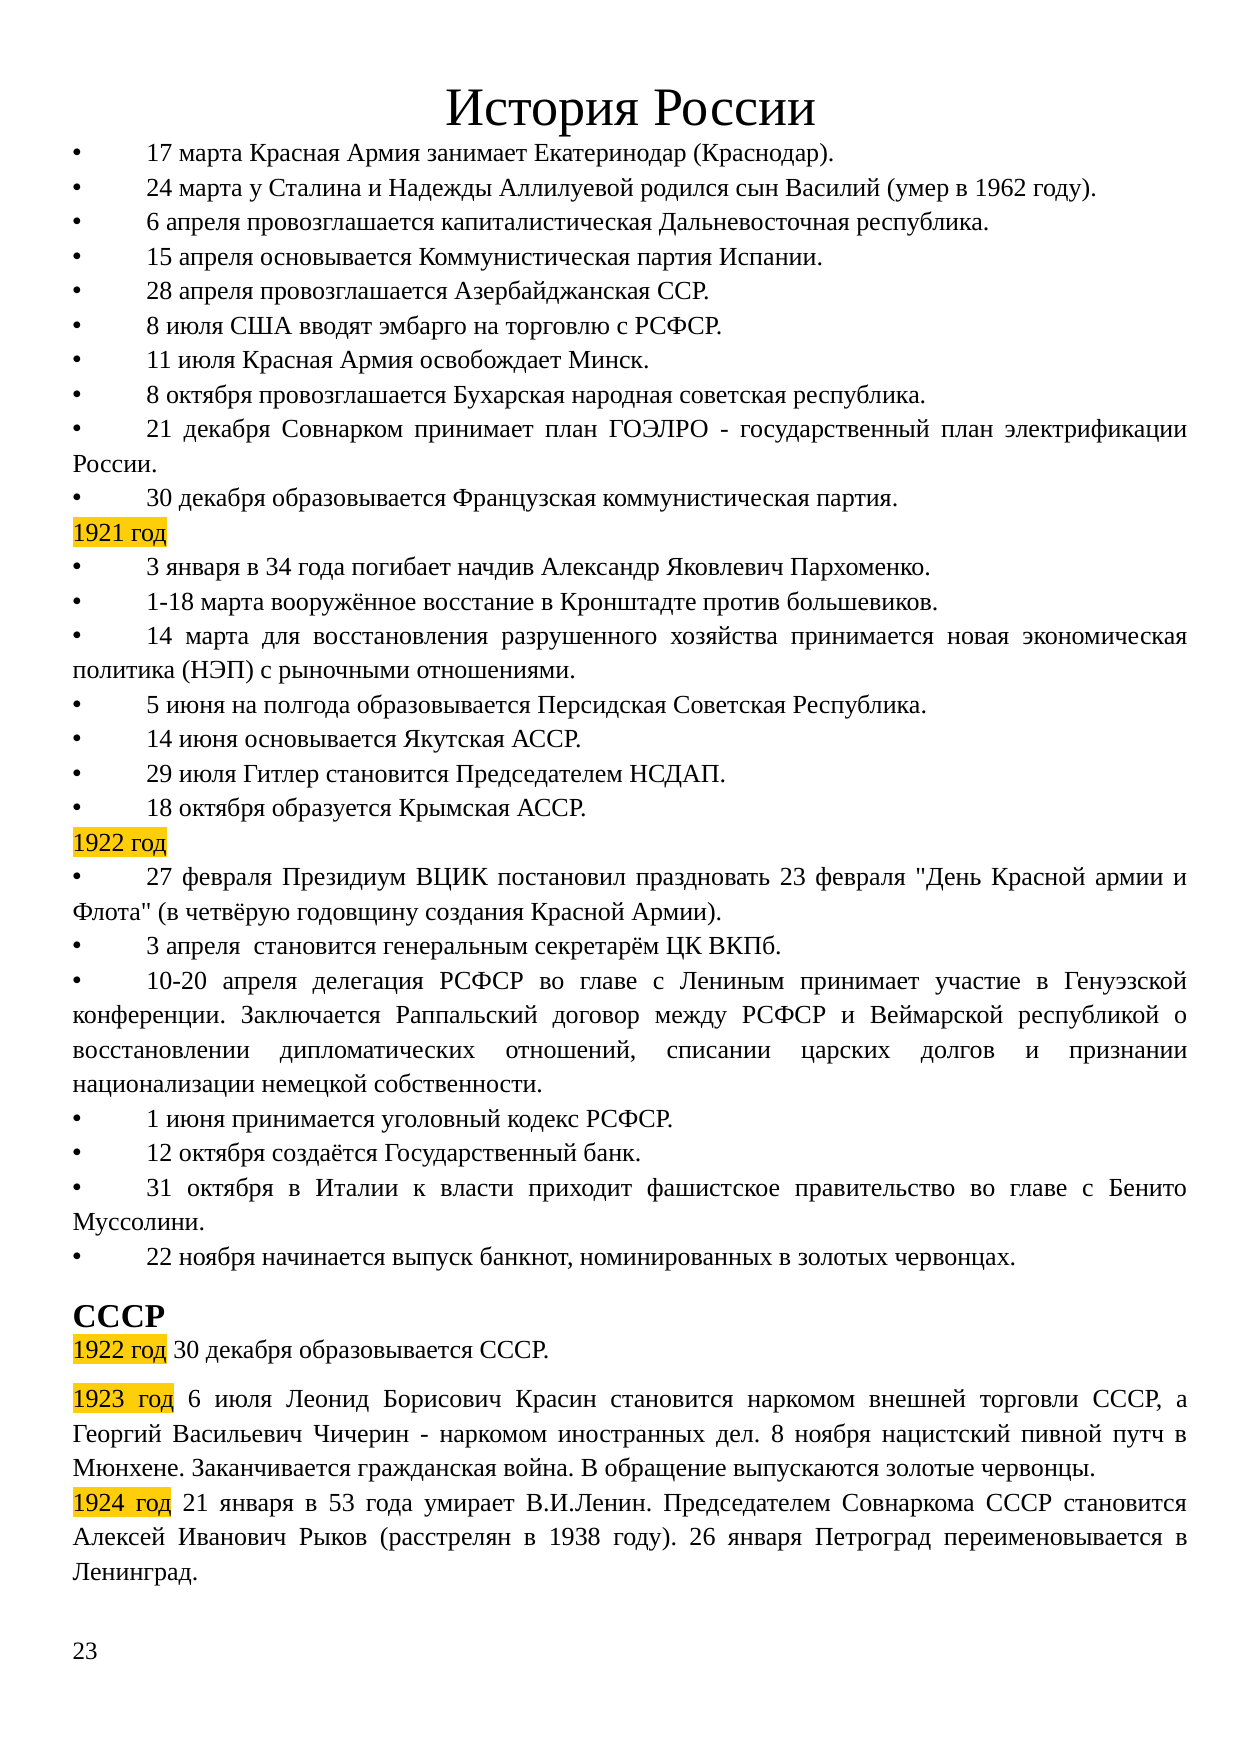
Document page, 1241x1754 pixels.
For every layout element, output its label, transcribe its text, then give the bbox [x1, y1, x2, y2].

list 27 февраля Президиум ВЦИК постановил праздновать 23 февраля "День Красной армии и Флота" (в четвёрую годовщину создания Красной Армии). [72, 861, 1189, 926]
list 3 апреля становится генеральным секретарём ЦК ВКПб. [72, 930, 1189, 960]
list 10-20 апреля делегация РСФСР во главе с Лениным принимает участие в Генуэзской конференции. Заключается Раппальский договор между РСФСР и Веймарской республикой о восстановлении дипломатических отношений, списании царских долгов и признании национализации немецкой собственности. [72, 965, 1189, 1098]
text 1921 год [72, 517, 1189, 547]
list 1-18 марта вооружённое восстание в Кронштадте против большевиков. [72, 586, 1189, 616]
text 1922 год 30 декабря образовывается СССР. [72, 1334, 1189, 1364]
list 15 апреля основывается Коммунистическая партия Испании. [72, 241, 1189, 271]
list 22 ноября начинается выпуск банкнот, номинированных в золотых червонцах. [72, 1241, 1189, 1271]
list 14 июня основывается Якутская АССР. [72, 723, 1189, 753]
text 1923 год 6 июля Леонид Борисович Красин становится наркомом внешней торговли СССР, а Георгий Васильевич Чичерин - наркомом иностранных дел. 8 ноября нацистский пивной путч в Мюнхене. Заканчивается гражданская война. В обращение выпускаются золотые червонцы. [72, 1383, 1189, 1482]
list 31 октября в Италии к власти приходит фашистское правительство во главе с Бенито Муссолини. [72, 1172, 1189, 1236]
list 5 июня на полгода образовывается Персидская Советская Республика. [72, 689, 1189, 719]
list 8 октября провозглашается Бухарская народная советская республика. [72, 379, 1189, 409]
list 21 декабря Совнарком принимает план ГОЭЛРО - государственный план электрификации России. [72, 413, 1189, 478]
text 1924 год 21 января в 53 года умирает В.И.Ленин. Председателем Совнаркома СССР становится Алексей Иванович Рыков (расстрелян в 1938 году). 26 января Петроград переименовывается в Ленинград. [72, 1487, 1189, 1586]
list 3 января в 34 года погибает начдив Александр Яковлевич Пархоменко. [72, 551, 1189, 581]
list 30 декабря образовывается Французская коммунистическая партия. [72, 482, 1189, 512]
list 24 марта у Сталина и Надежды Аллилуевой родился сын Василий (умер в 1962 году). [72, 172, 1189, 202]
list 18 октября образуется Крымская АССР. [72, 792, 1189, 822]
list 12 октября создаётся Государственный банк. [72, 1137, 1189, 1167]
text 1922 год [72, 827, 1189, 857]
list 14 марта для восстановления разрушенного хозяйства принимается новая экономическая политика (НЭП) с рыночными отношениями. [72, 620, 1189, 684]
subtitle СССР [72, 1296, 1189, 1334]
list 1 июня принимается уголовный кодекс РСФСР. [72, 1103, 1189, 1133]
list 17 марта Красная Армия занимает Екатеринодар (Краснодар). [72, 137, 1189, 167]
list 8 июля США вводят эмбарго на торговлю с РСФСР. [72, 310, 1189, 340]
list 11 июля Красная Армия освобождает Минск. [72, 344, 1189, 374]
list 6 апреля провозглашается капиталистическая Дальневосточная республика. [72, 206, 1189, 236]
list 28 апреля провозглашается Азербайджанская ССР. [72, 275, 1189, 305]
list 29 июля Гитлер становится Председателем НСДАП. [72, 758, 1189, 788]
